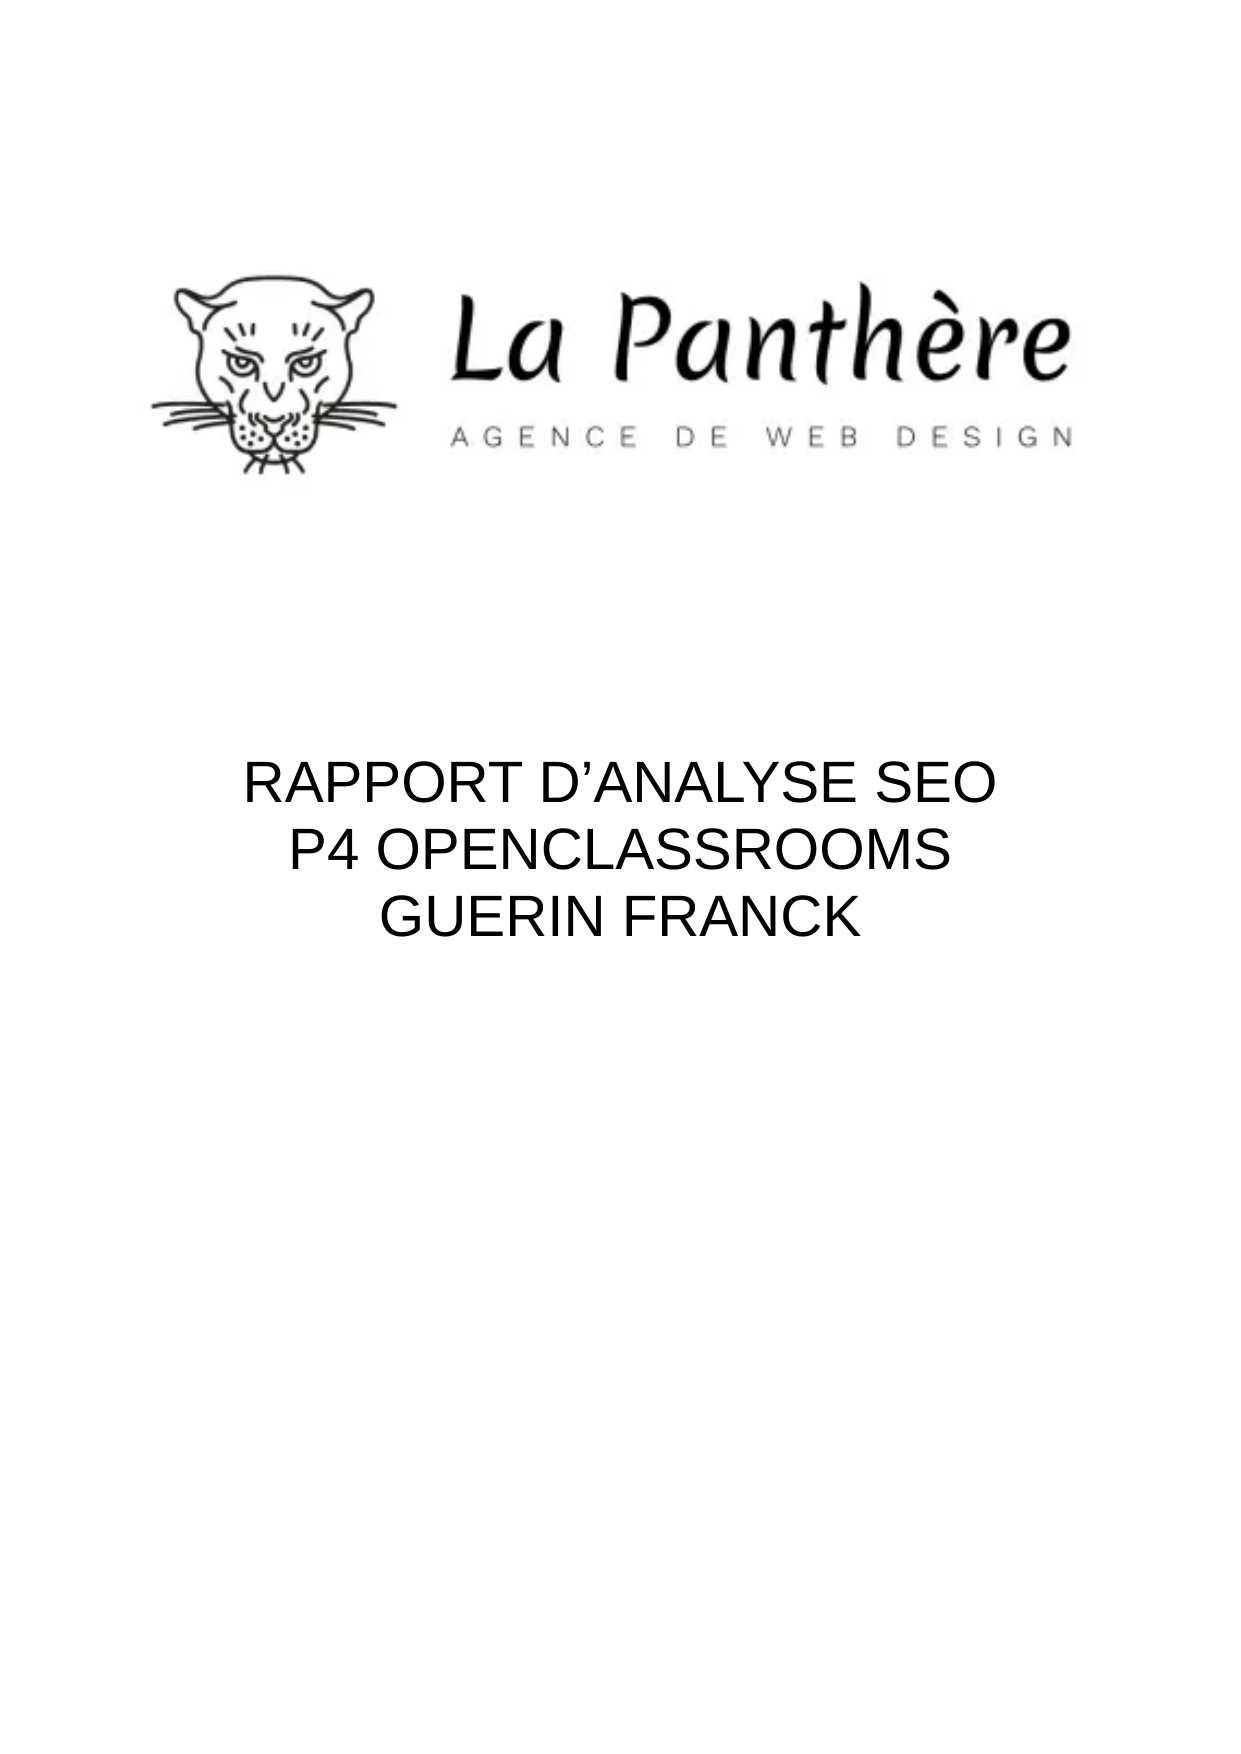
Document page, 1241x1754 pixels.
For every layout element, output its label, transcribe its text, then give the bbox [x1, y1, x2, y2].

text P4 OPENCLASSROOMS [118, 815, 1122, 882]
text GUERIN FRANCK [118, 882, 1122, 949]
picture [118, 245, 1133, 490]
text RAPPORT D’ANALYSE SEO [118, 748, 1122, 815]
